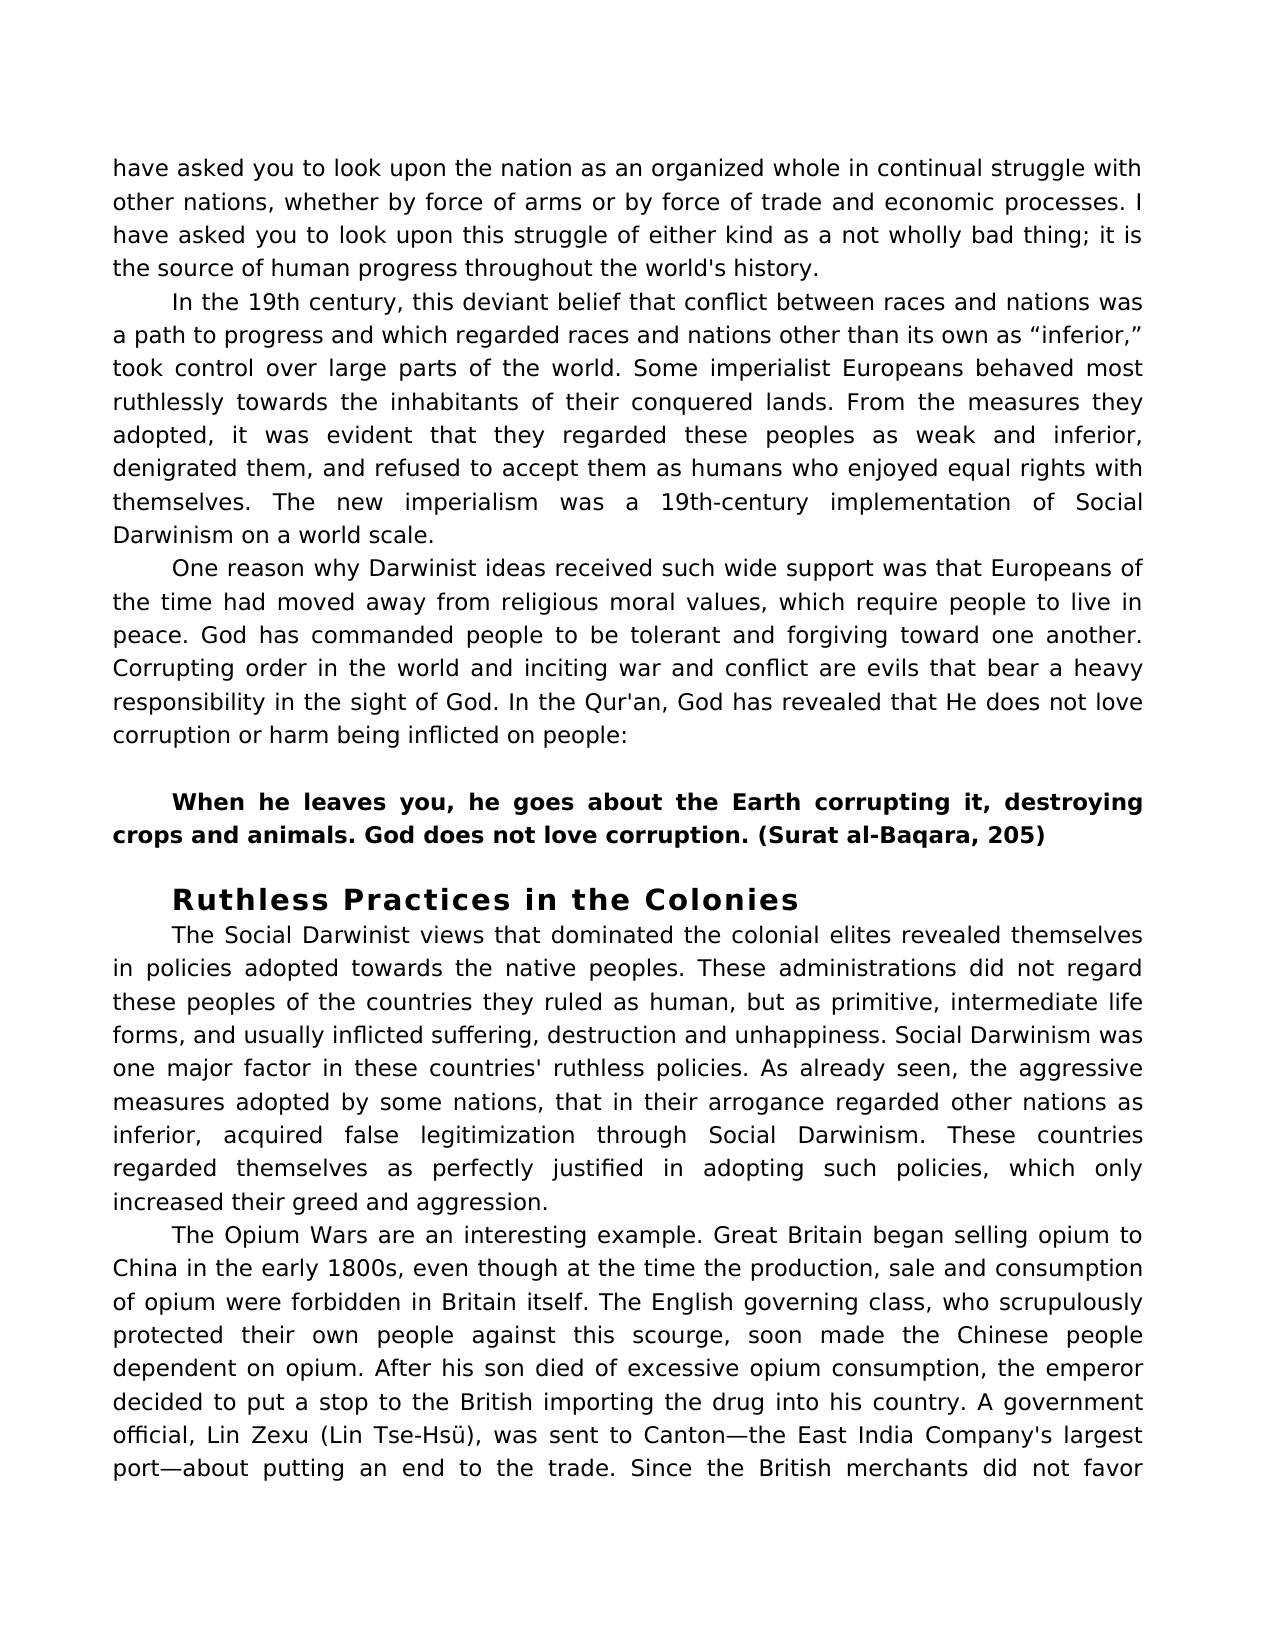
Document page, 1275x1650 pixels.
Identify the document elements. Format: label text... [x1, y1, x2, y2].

text When he leaves you, he goes about the Earth corrupting it, destroying crops and animals. God does not love corruption. (Surat al-Baqara, 205) [112, 783, 1145, 850]
text Ruthless Practices in the Colonies [112, 883, 1145, 917]
text In the 19th century, this deviant belief that conflict between races and nations was a path to progress and which regarded races and nations other than its own as “inferior,” took control over large parts of the world. Some imperialist Europeans behaved most ruthlessly towards the inhabitants of their conquered lands. From the measures they adopted, it was evident that they regarded these peoples as weak and inferior, denigrated them, and refused to accept them as humans who enjoyed equal rights with themselves. The new imperialism was a 19th-century implementation of Social Darwinism on a world scale. [112, 283, 1145, 550]
text One reason why Darwinist ideas received such wide support was that Europeans of the time had moved away from religious moral values, which require people to live in peace. God has commanded people to be tolerant and forgiving toward one another. Corrupting order in the world and inciting war and conflict are evils that bear a heavy responsibility in the sight of God. In the Qur'an, God has revealed that He does not love corruption or harm being inflicted on people: [112, 550, 1145, 750]
text The Opium Wars are an interesting example. Great Britain began selling opium to China in the early 1800s, even though at the time the production, sale and consumption of opium were forbidden in Britain itself. The English governing class, who scrupulously protected their own people against this scourge, soon made the Chinese people dependent on opium. After his son died of excessive opium consumption, the emperor decided to put a stop to the British importing the drug into his country. A government official, Lin Zexu (Lin Tse-Hsü), was sent to Canton—the East India Company's largest port—about putting an end to the trade. Since the British merchants did not favor [112, 1217, 1145, 1483]
text The Social Darwinist views that dominated the colonial elites revealed themselves in policies adopted towards the native peoples. These administrations did not regard these peoples of the countries they ruled as human, but as primitive, intermediate life forms, and usually inflicted suffering, destruction and unhappiness. Social Darwinism was one major factor in these countries' ruthless policies. As already seen, the aggressive measures adopted by some nations, that in their arrogance regarded other nations as inferior, acquired false legitimization through Social Darwinism. These countries regarded themselves as perfectly justified in adopting such policies, which only increased their greed and aggression. [112, 917, 1145, 1217]
text have asked you to look upon the nation as an organized whole in continual struggle with other nations, whether by force of arms or by force of trade and economic processes. I have asked you to look upon this struggle of either kind as a not wholly bad thing; it is the source of human progress throughout the world's history. [112, 150, 1145, 283]
